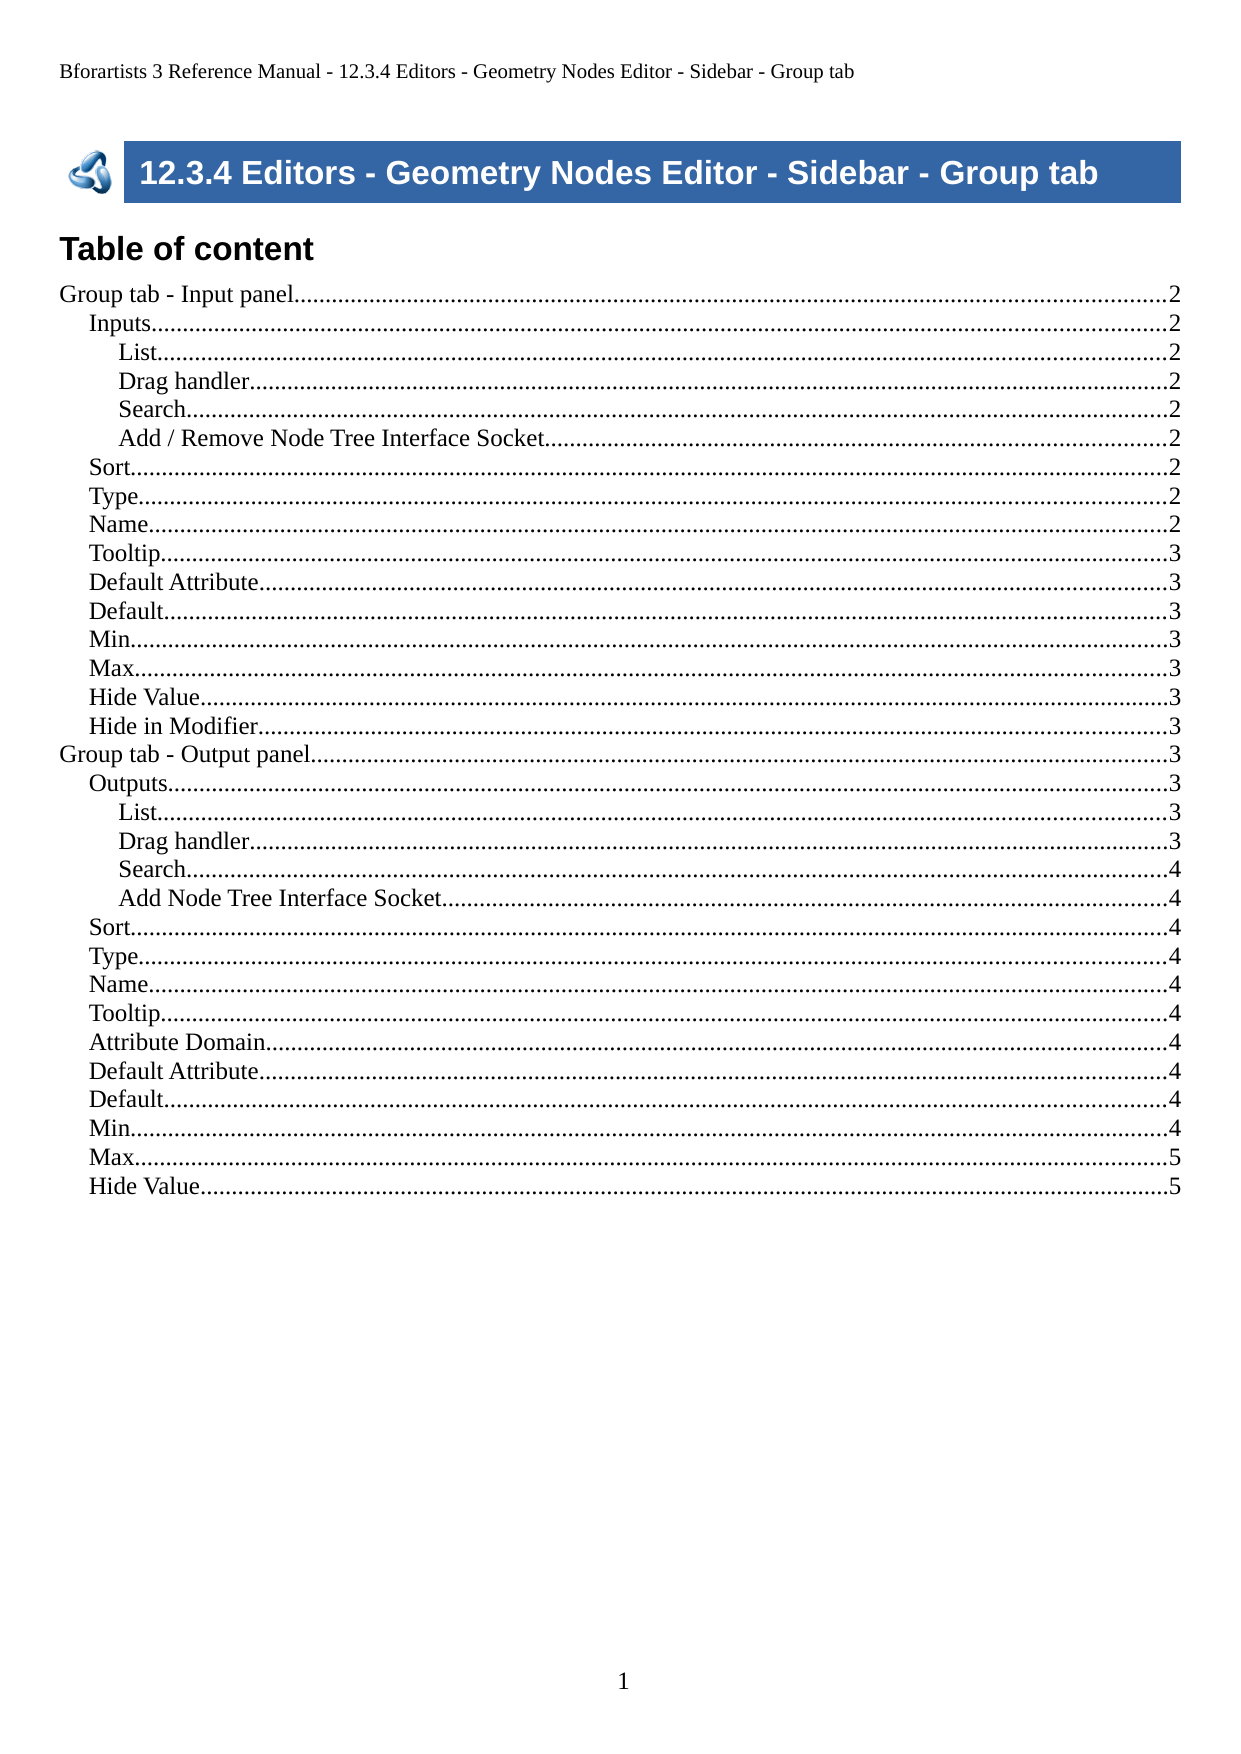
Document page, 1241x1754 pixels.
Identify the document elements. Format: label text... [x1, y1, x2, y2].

text Default 3 [88, 596, 1181, 624]
text Default 4 [88, 1084, 1181, 1113]
text Default Attribute 4 [88, 1056, 1181, 1084]
text Name 2 [88, 509, 1181, 538]
picture [65, 147, 114, 197]
text Hide in Modifier 3 [88, 711, 1181, 739]
text List 2 [118, 337, 1181, 366]
text Search 4 [118, 854, 1181, 883]
table_header [59, 141, 124, 203]
text Type 4 [88, 941, 1181, 969]
text Group tab - Input panel 2 [59, 279, 1181, 308]
text Hide Value 5 [88, 1171, 1181, 1199]
text Tooltip 4 [88, 998, 1181, 1027]
text Add Node Tree Interface Socket 4 [118, 883, 1181, 912]
text Sort 4 [88, 912, 1181, 941]
text Outputs 3 [88, 768, 1181, 797]
text Type 2 [88, 481, 1181, 509]
text Attribute Domain 4 [88, 1027, 1181, 1056]
text Max 5 [88, 1142, 1181, 1171]
text Min 4 [88, 1113, 1181, 1142]
text Sort 2 [88, 452, 1181, 481]
text Min 3 [88, 624, 1181, 653]
text Search 2 [118, 394, 1181, 423]
subtitle Table of content [59, 228, 1181, 267]
text Inputs 2 [88, 308, 1181, 337]
text Default Attribute 3 [88, 567, 1181, 596]
text Drag handler 2 [118, 366, 1181, 394]
text Tooltip 3 [88, 538, 1181, 567]
text Drag handler 3 [118, 826, 1181, 854]
text Group tab - Output panel 3 [59, 739, 1181, 768]
text Max 3 [88, 653, 1181, 682]
text Name 4 [88, 969, 1181, 998]
text Hide Value 3 [88, 682, 1181, 711]
text Add / Remove Node Tree Interface Socket 2 [118, 423, 1181, 452]
table_header 12.3.4 Editors - Geometry Nodes Editor - Sidebar - Group tab [124, 141, 1181, 203]
text List 3 [118, 797, 1181, 826]
